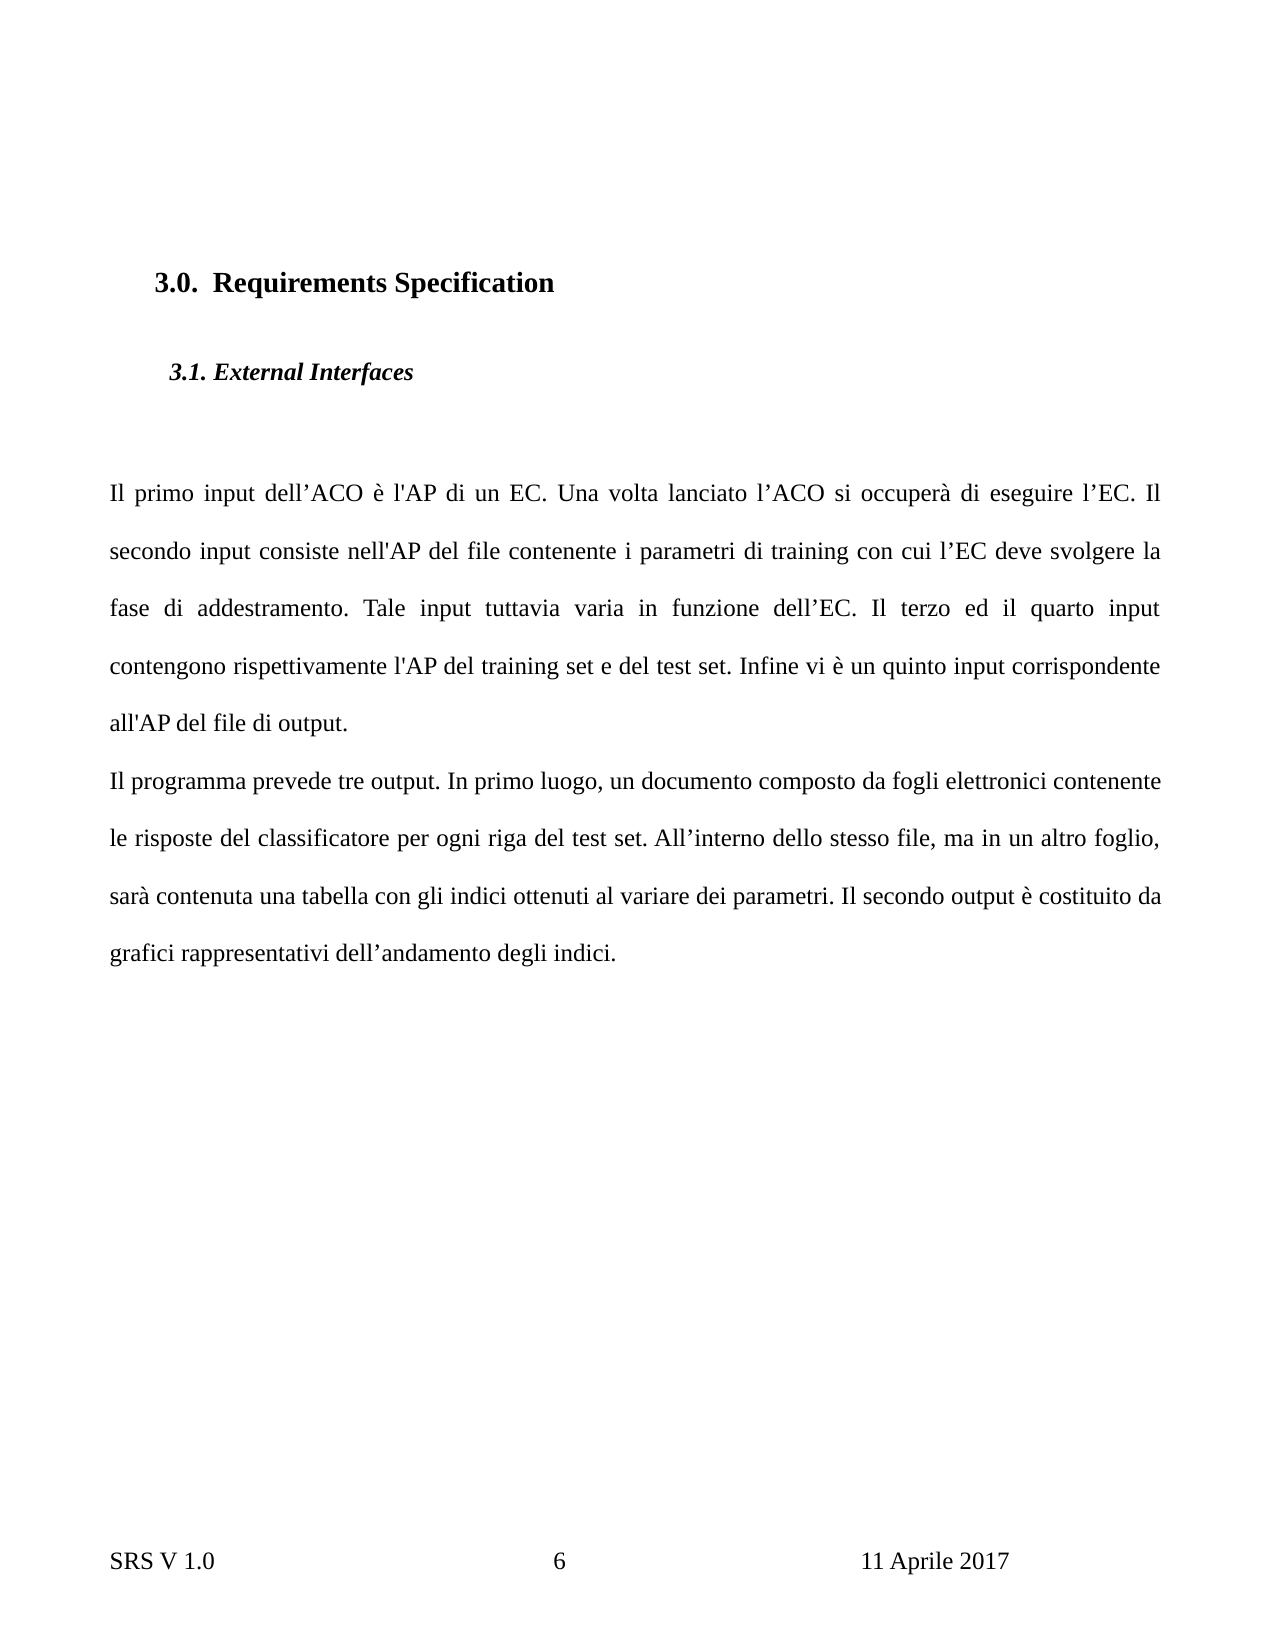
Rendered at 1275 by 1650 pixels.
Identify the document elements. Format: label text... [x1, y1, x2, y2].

subtitle 3.0. Requirements Specification [109, 265, 1162, 298]
text Il primo input dell’ACO è l'AP di un EC. Una volta lanciato l’ACO si occuperà di eseguire l’EC. Il secondo input consiste nell'AP del file contenente i parametri di training con cui l’EC deve svolgere la fase di addestramento. Tale input tuttavia varia in funzione dell’EC. Il terzo ed il quarto input contengono rispettivamente l'AP del training set e del test set. Infine vi è un quinto input corrispondente all'AP del file di output. [109, 478, 1162, 737]
text Il programma prevede tre output. In primo luogo, un documento composto da fogli elettronici contenente le risposte del classificatore per ogni riga del test set. All’interno dello stesso file, ma in un altro foglio, sarà contenuta una tabella con gli indici ottenuti al variare dei parametri. Il secondo output è costituito da grafici rappresentativi dell’andamento degli indici. [109, 766, 1162, 967]
subtitle 3.1. External Interfaces [109, 357, 1162, 386]
